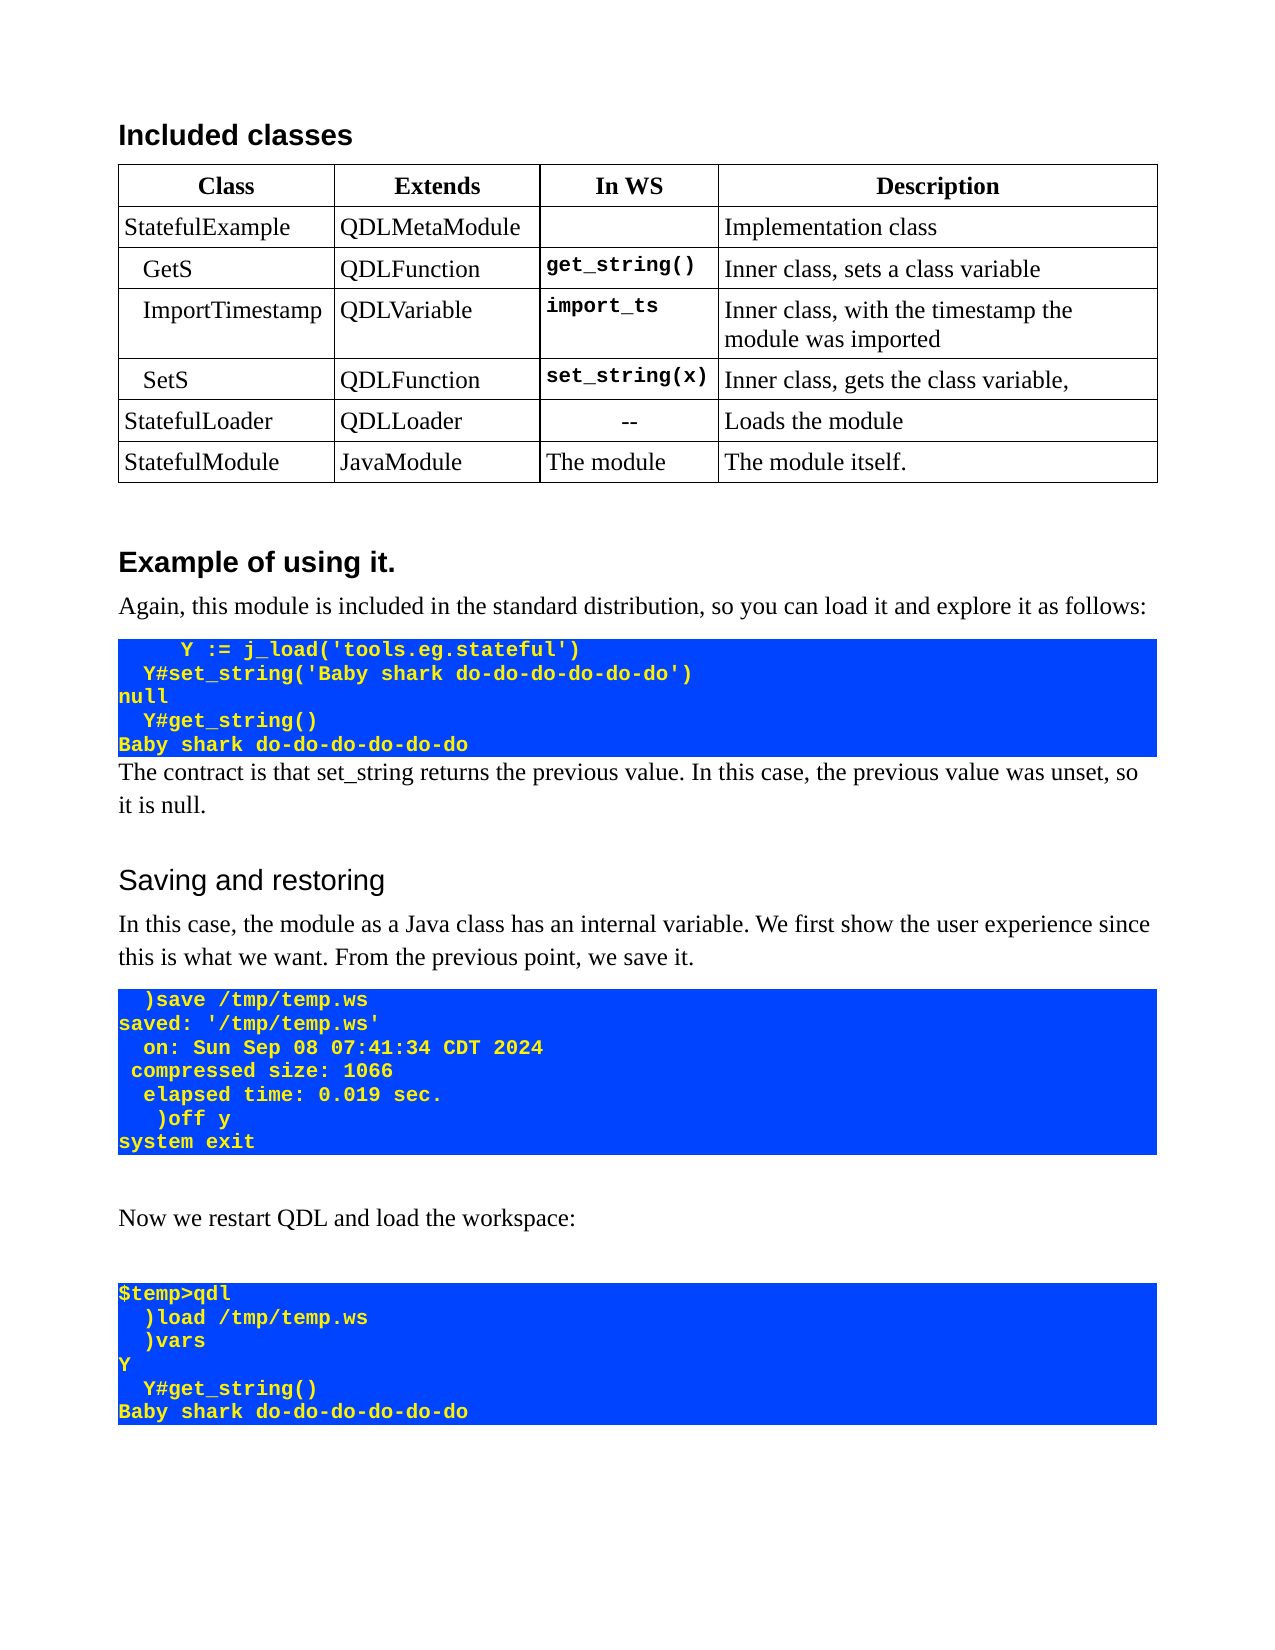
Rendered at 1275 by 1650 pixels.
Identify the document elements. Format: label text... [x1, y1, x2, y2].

subtitle Saving and restoring [118, 863, 1157, 896]
table_cell set_string(x) [541, 359, 718, 399]
table_cell Loads the module [719, 400, 1157, 441]
table_cell SetS [119, 359, 334, 399]
text )save /tmp/temp.ws [118, 989, 1157, 1013]
text Again, this module is included in the standard distribution, so you can load it and explore it as follows: [118, 591, 1157, 620]
table_cell [541, 207, 718, 247]
text Now we restart QDL and load the workspace: [118, 1203, 1157, 1264]
text Y := j_load('tools.eg.stateful') [118, 639, 1157, 663]
table_cell get_string() [541, 248, 718, 288]
table_cell The module [541, 442, 718, 482]
table_cell QDLLoader [335, 400, 539, 441]
table_cell The module itself. [719, 442, 1157, 482]
text saved: '/tmp/temp.ws' [118, 1013, 1157, 1037]
table_cell QDLFunction [335, 359, 539, 399]
text compressed size: 1066 [118, 1060, 1157, 1084]
table_header In WS [541, 165, 718, 206]
text Y#set_string('Baby shark do-do-do-do-do-do') [118, 663, 1157, 686]
table_cell QDLMetaModule [335, 207, 539, 247]
table_header Description [719, 165, 1157, 206]
text system exit [118, 1131, 1157, 1155]
text Y#get_string() [118, 710, 1157, 733]
table_cell import_ts [541, 289, 718, 358]
table_cell StatefulExample [119, 207, 334, 247]
text )load /tmp/temp.ws [118, 1307, 1157, 1331]
table_cell QDLVariable [335, 289, 539, 358]
table_cell Inner class, with the timestamp the module was imported [719, 289, 1157, 358]
text $temp>qdl [118, 1283, 1157, 1307]
table_cell Implementation class [719, 207, 1157, 247]
text Y [118, 1354, 1157, 1378]
text Baby shark do-do-do-do-do-do [118, 1401, 1157, 1425]
table_cell QDLFunction [335, 248, 539, 288]
text Baby shark do-do-do-do-do-do [118, 733, 1157, 757]
table_cell StatefulLoader [119, 400, 334, 441]
text on: Sun Sep 08 07:41:34 CDT 2024 [118, 1037, 1157, 1060]
table_cell -- [541, 400, 718, 441]
table_cell Inner class, sets a class variable [719, 248, 1157, 288]
text null [118, 686, 1157, 710]
subtitle Included classes [118, 118, 1157, 152]
text In this case, the module as a Java class has an internal variable. We first show the user experience since this is what we want. From the previous point, we save it. [118, 909, 1157, 971]
subtitle Example of using it. [118, 545, 1157, 579]
table_cell StatefulModule [119, 442, 334, 482]
table_header Class [119, 165, 334, 206]
table_cell Inner class, gets the class variable, [719, 359, 1157, 399]
text elapsed time: 0.019 sec. [118, 1084, 1157, 1108]
table_cell GetS [119, 248, 334, 288]
text )off y [118, 1108, 1157, 1131]
text )vars [118, 1331, 1157, 1354]
table_cell JavaModule [335, 442, 539, 482]
table_cell ImportTimestamp [119, 289, 334, 358]
text Y#get_string() [118, 1378, 1157, 1401]
table_header Extends [335, 165, 539, 206]
text The contract is that set_string returns the previous value. In this case, the previous value was unset, so it is null. [118, 757, 1157, 819]
